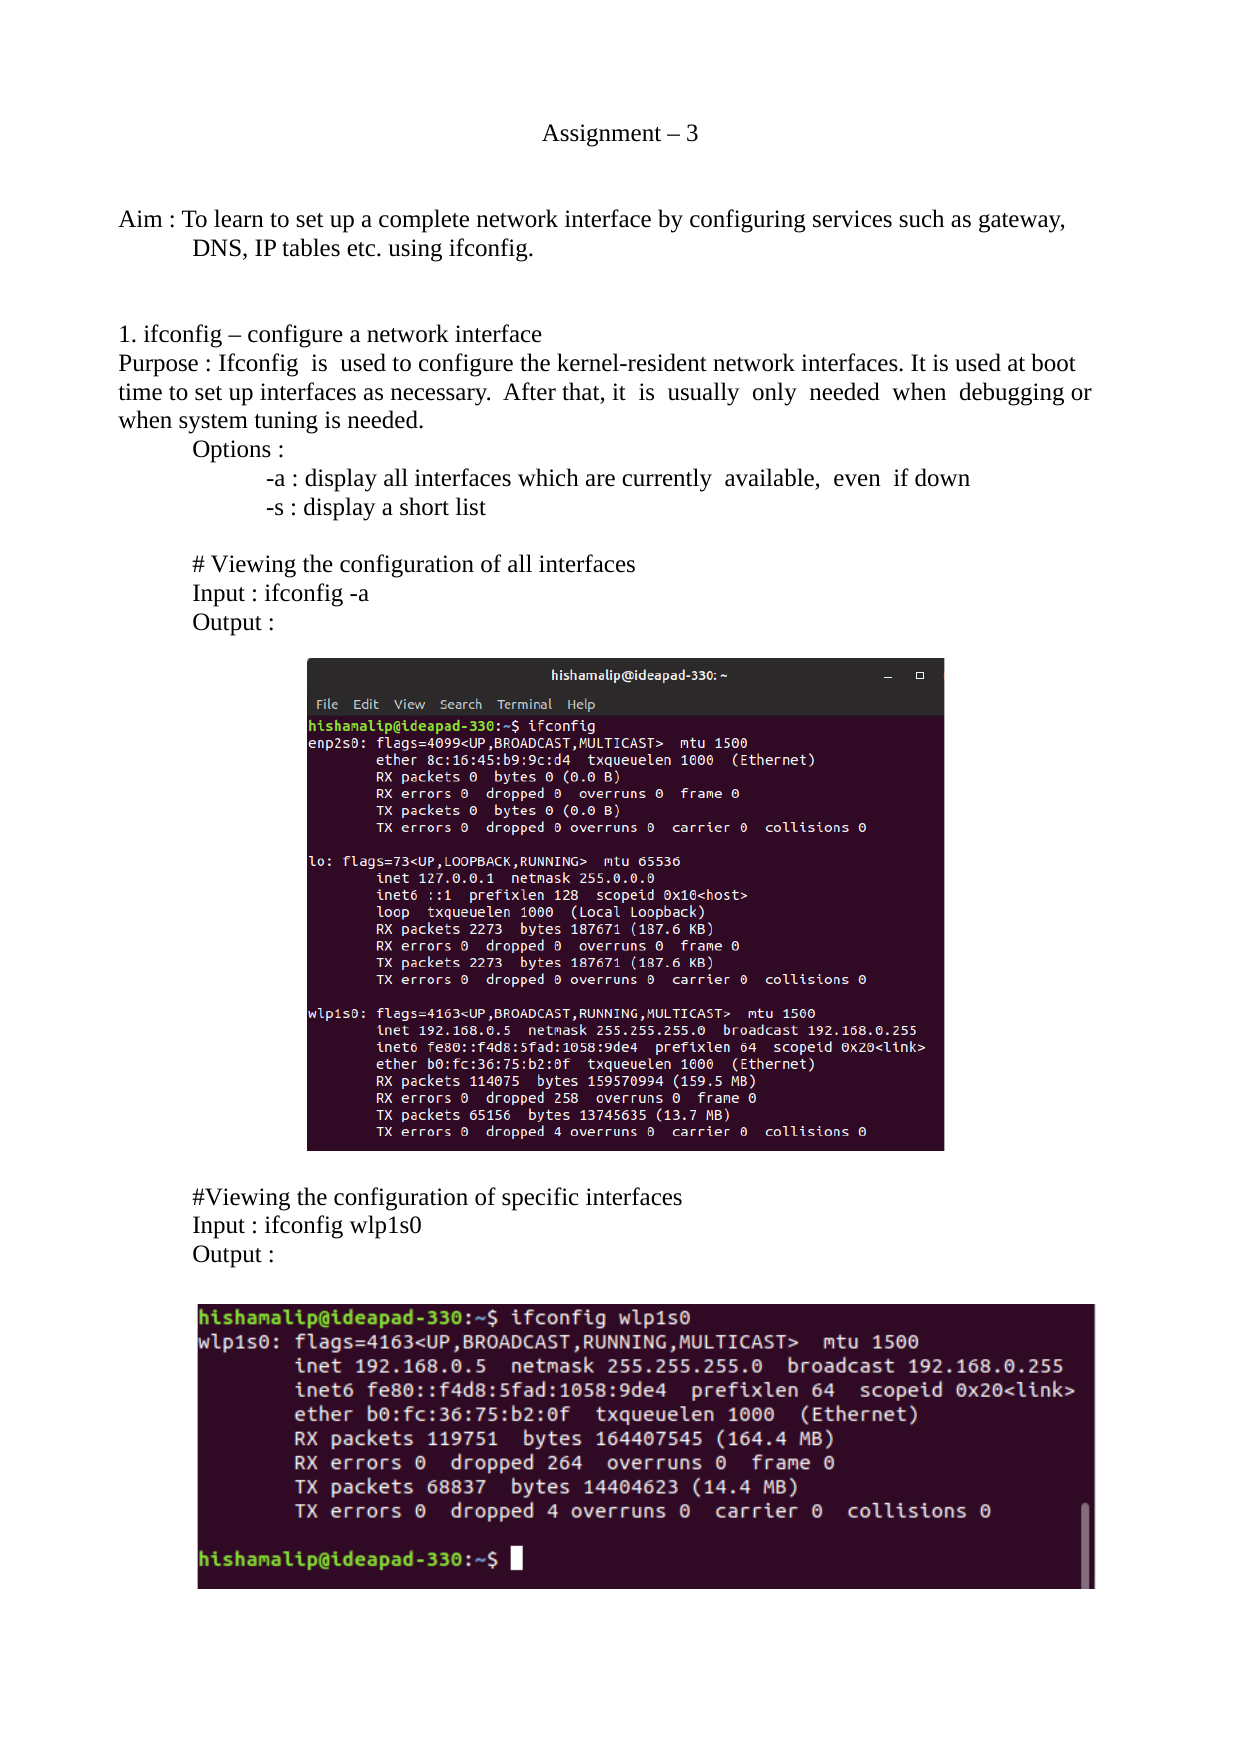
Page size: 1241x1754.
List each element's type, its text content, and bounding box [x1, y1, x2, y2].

text # Viewing the configuration of all interfaces [118, 549, 1122, 578]
text Input : ifconfig wlp1s0 [118, 1211, 1122, 1239]
text Assignment – 3 [118, 118, 1122, 147]
text #Viewing the configuration of specific interfaces [118, 1182, 1122, 1211]
text Purpose : Ifconfig is used to configure the kernel-resident network interfaces. It is used at boot time to set up interfaces as necessary. After that, it is usually only needed when debugging or when system tuning is needed. [118, 348, 1122, 434]
text Aim : To learn to set up a complete network interface by configuring services such as gateway, DNS, IP tables etc. using ifconfig. [118, 204, 1122, 262]
text Output : [118, 1239, 1122, 1268]
text -a : display all interfaces which are currently available, even if down [118, 463, 1122, 492]
picture [197, 1304, 1096, 1589]
text 1. ifconfig – configure a network interface [118, 319, 1122, 348]
text Input : ifconfig -a [118, 578, 1122, 607]
text -s : display a short list [118, 492, 1122, 521]
text Output : [118, 607, 1122, 636]
text Options : [118, 434, 1122, 463]
picture [307, 658, 945, 1151]
